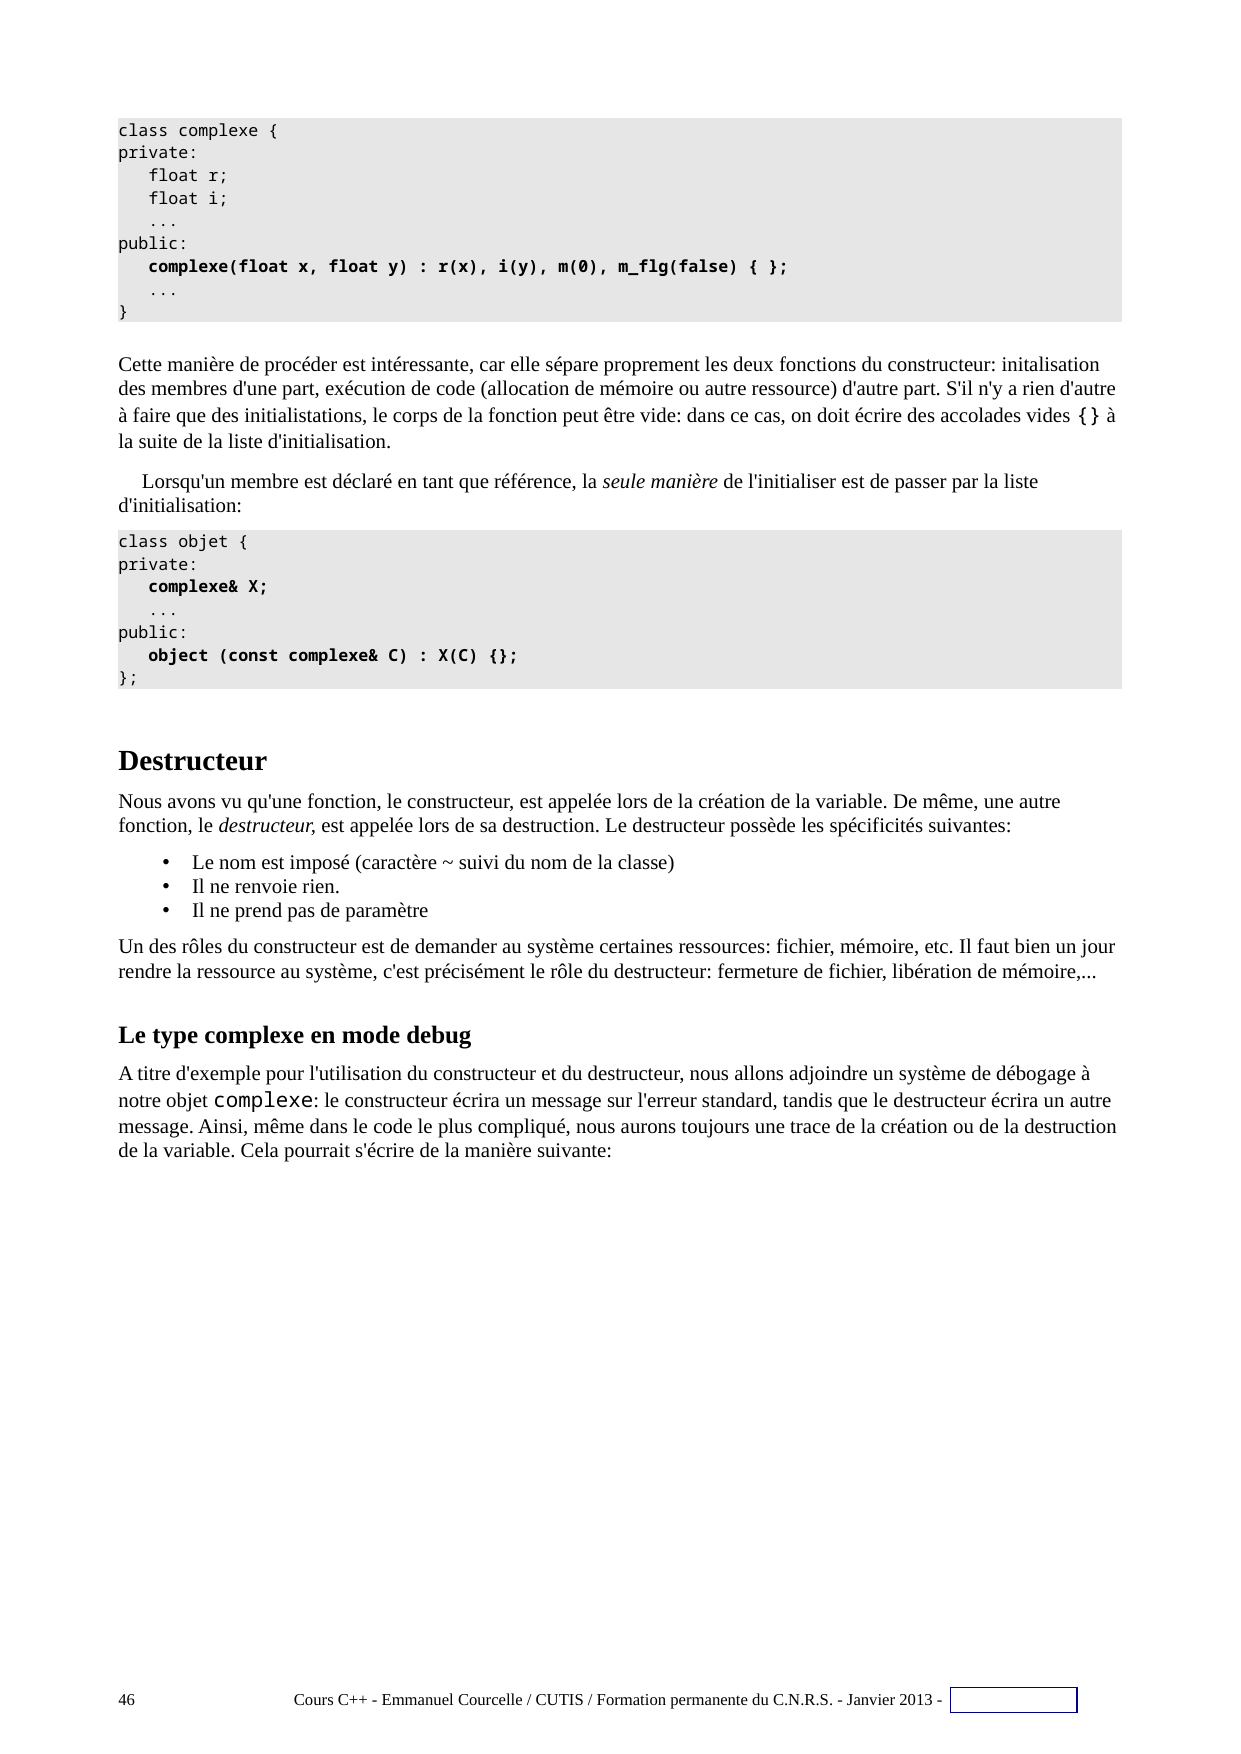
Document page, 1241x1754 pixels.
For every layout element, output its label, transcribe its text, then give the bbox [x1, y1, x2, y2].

text public: [118, 232, 1122, 254]
text public: [118, 621, 1122, 643]
text complexe(float x, float y) : r(x), i(y), m(0), m_flg(false) { }; [118, 254, 1122, 277]
subtitle Le type complexe en mode debug [118, 1020, 1122, 1049]
text Lorsqu'un membre est déclaré en tant que référence, la seule manière de l'initialiser est de passer par la liste d'initialisation: [118, 465, 1122, 517]
text float i; [118, 186, 1122, 209]
subtitle Destructeur [118, 743, 1122, 777]
text A titre d'exemple pour l'utilisation du constructeur et du destructeur, nous allons adjoindre un système de débogage à notre objet complexe: le constructeur écrira un message sur l'erreur standard, tandis que le destructeur écrira un autre message. Ainsi, même dans le code le plus compliqué, nous aurons toujours une trace de la création ou de la destruction de la variable. Cela pourrait s'écrire de la manière suivante: [118, 1061, 1122, 1162]
text ... [118, 209, 1122, 232]
text Un des rôles du constructeur est de demander au système certaines ressources: fichier, mémoire, etc. Il faut bien un jour rendre la ressource au système, c'est précisément le rôle du destructeur: fermeture de fichier, libération de mémoire,... [118, 934, 1122, 983]
text private: [118, 141, 1122, 163]
text ... [118, 598, 1122, 621]
list Il ne prend pas de paramètre [162, 898, 1122, 922]
text }; [118, 666, 1122, 689]
text object (const complexe& C) : X(C) {}; [118, 643, 1122, 666]
text } [118, 300, 1122, 322]
list Il ne renvoie rien. [162, 874, 1122, 898]
text ... [118, 277, 1122, 300]
text class complexe { [118, 118, 1122, 141]
text class objet { [118, 530, 1122, 552]
list Le nom est imposé (caractère ~ suivi du nom de la classe) [162, 850, 1122, 874]
text float r; [118, 163, 1122, 186]
text Nous avons vu qu'une fonction, le constructeur, est appelée lors de la création de la variable. De même, une autre fonction, le destructeur, est appelée lors de sa destruction. Le destructeur possède les spécificités suivantes: [118, 789, 1122, 837]
text private: [118, 552, 1122, 575]
text Cette manière de procéder est intéressante, car elle sépare proprement les deux fonctions du constructeur: initalisation des membres d'une part, exécution de code (allocation de mémoire ou autre ressource) d'autre part. S'il n'y a rien d'autre à faire que des initialistations, le corps de la fonction peut être vide: dans ce cas, on doit écrire des accolades vides {} à la suite de la liste d'initialisation. [118, 352, 1122, 453]
text complexe& X; [118, 575, 1122, 598]
